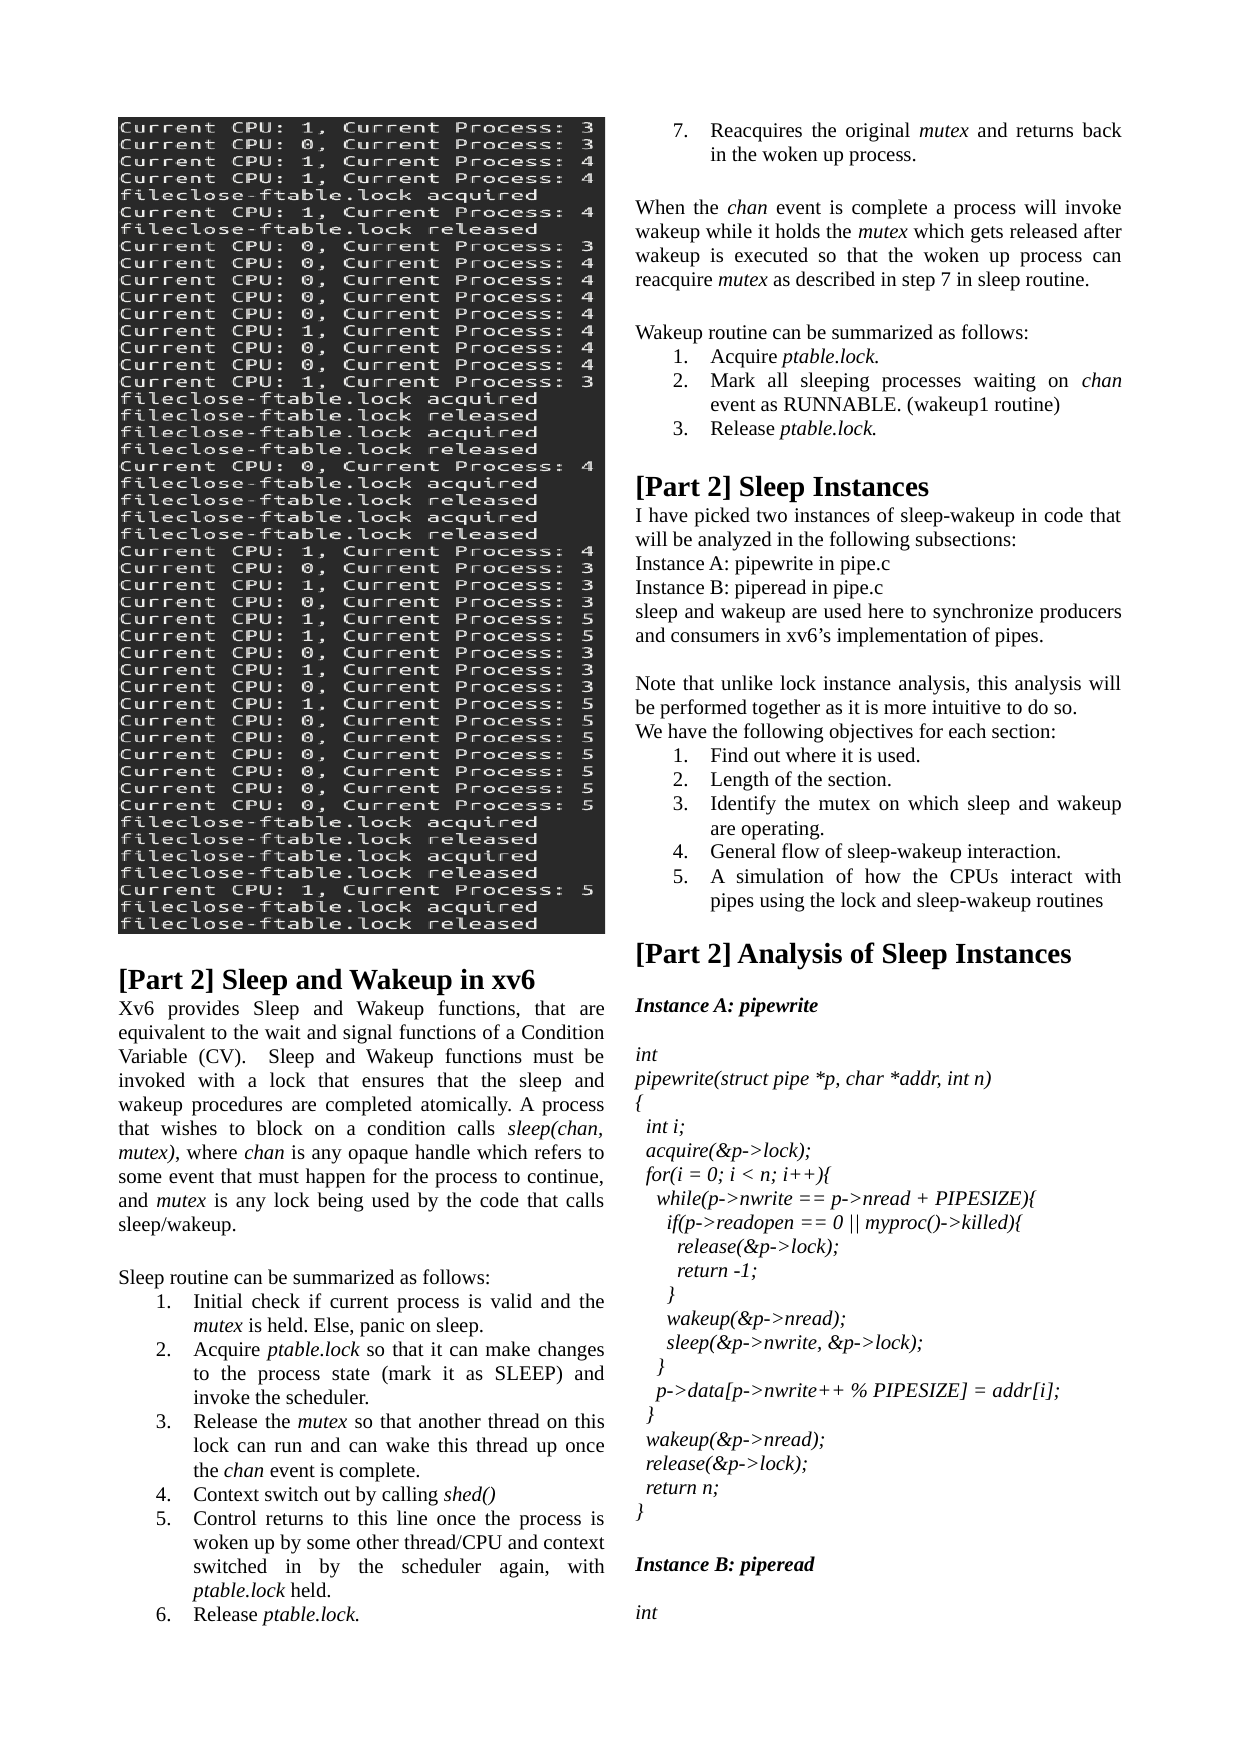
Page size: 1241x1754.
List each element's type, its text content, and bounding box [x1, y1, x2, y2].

text I have picked two instances of sleep-wakeup in code that will be analyzed in the following subsections: [635, 503, 1122, 551]
text Note that unlike lock instance analysis, this analysis will be performed together as it is more intuitive to do so. [635, 671, 1122, 719]
text Xv6 provides Sleep and Wakeup functions, that are equivalent to the wait and signal functions of a Condition Variable (CV). Sleep and Wakeup functions must be invoked with a lock that ensures that the sleep and wakeup procedures are completed atomically. A process that wishes to block on a condition calls sleep(chan, mutex), where chan is any opaque handle which refers to some event that must happen for the process to continue, and mutex is any lock being used by the code that calls sleep/wakeup. [118, 996, 605, 1236]
text } [635, 1499, 1122, 1523]
text return -1; [635, 1258, 1122, 1282]
text pipewrite(struct pipe *p, char *addr, int n) [635, 1066, 1122, 1089]
text } [635, 1402, 1122, 1426]
text We have the following objectives for each section: [635, 719, 1122, 743]
picture [118, 117, 605, 934]
text Instance B: piperead [635, 1551, 1122, 1576]
text release(&p->lock); [635, 1451, 1122, 1474]
text Instance B: piperead in pipe.c [635, 575, 1122, 599]
text if(p->readopen == 0 || myproc()->killed){ [635, 1210, 1122, 1234]
text { [635, 1089, 1122, 1114]
text wakeup(&p->nread); [635, 1306, 1122, 1330]
text [Part 2] Sleep and Wakeup in xv6 [118, 962, 605, 996]
text } [635, 1354, 1122, 1378]
list Release ptable.lock. [673, 416, 1122, 440]
text while(p->nwrite == p->nread + PIPESIZE){ [635, 1186, 1122, 1210]
list Release the mutex so that another thread on this lock can run and can wake this thread up once the chan event is complete. [156, 1409, 605, 1482]
text p->data[p->nwrite++ % PIPESIZE] = addr[i]; [635, 1378, 1122, 1402]
text int i; [635, 1114, 1122, 1138]
text } [635, 1282, 1122, 1306]
text int [635, 1041, 1122, 1066]
text return n; [635, 1474, 1122, 1499]
text release(&p->lock); [635, 1234, 1122, 1258]
text When the chan event is complete a process will invoke wakeup while it holds the mutex which gets released after wakeup is executed so that the woken up process can reacquire mutex as described in step 7 in sleep routine. [635, 195, 1122, 291]
list Acquire ptable.lock so that it can make changes to the process state (mark it as SLEEP) and invoke the scheduler. [156, 1337, 605, 1409]
text Instance A: pipewrite in pipe.c [635, 551, 1122, 575]
list Identify the mutex on which sleep and wakeup are operating. [673, 791, 1122, 839]
list Initial check if current process is valid and the mutex is held. Else, panic on sleep. [156, 1289, 605, 1337]
list Acquire ptable.lock. [673, 344, 1122, 368]
text acquire(&p->lock); [635, 1138, 1122, 1162]
list Length of the section. [673, 767, 1122, 791]
list Control returns to this line once the process is woken up by some other thread/CPU and context switched in by the scheduler again, with ptable.lock held. [156, 1506, 605, 1602]
text Wakeup routine can be summarized as follows: [635, 320, 1122, 344]
text int [635, 1599, 1122, 1624]
list A simulation of how the CPUs interact with pipes using the lock and sleep-wakeup routines [673, 863, 1122, 912]
text [Part 2] Sleep Instances [635, 469, 1122, 503]
text Instance A: pipewrite [635, 993, 1122, 1017]
list Release ptable.lock. [156, 1602, 605, 1626]
text Sleep routine can be summarized as follows: [118, 1265, 605, 1289]
list General flow of sleep-wakeup interaction. [673, 839, 1122, 863]
list Find out where it is used. [673, 743, 1122, 767]
list Context switch out by calling shed() [156, 1482, 605, 1506]
text for(i = 0; i < n; i++){ [635, 1162, 1122, 1186]
text sleep(&p->nwrite, &p->lock); [635, 1330, 1122, 1354]
list Mark all sleeping processes waiting on chan event as RUNNABLE. (wakeup1 routine) [673, 368, 1122, 416]
text wakeup(&p->nread); [635, 1426, 1122, 1451]
text sleep and wakeup are used here to synchronize producers and consumers in xv6’s implementation of pipes. [635, 599, 1122, 647]
list Reacquires the original mutex and returns back in the woken up process. [673, 118, 1122, 166]
text [Part 2] Analysis of Sleep Instances [635, 936, 1122, 969]
